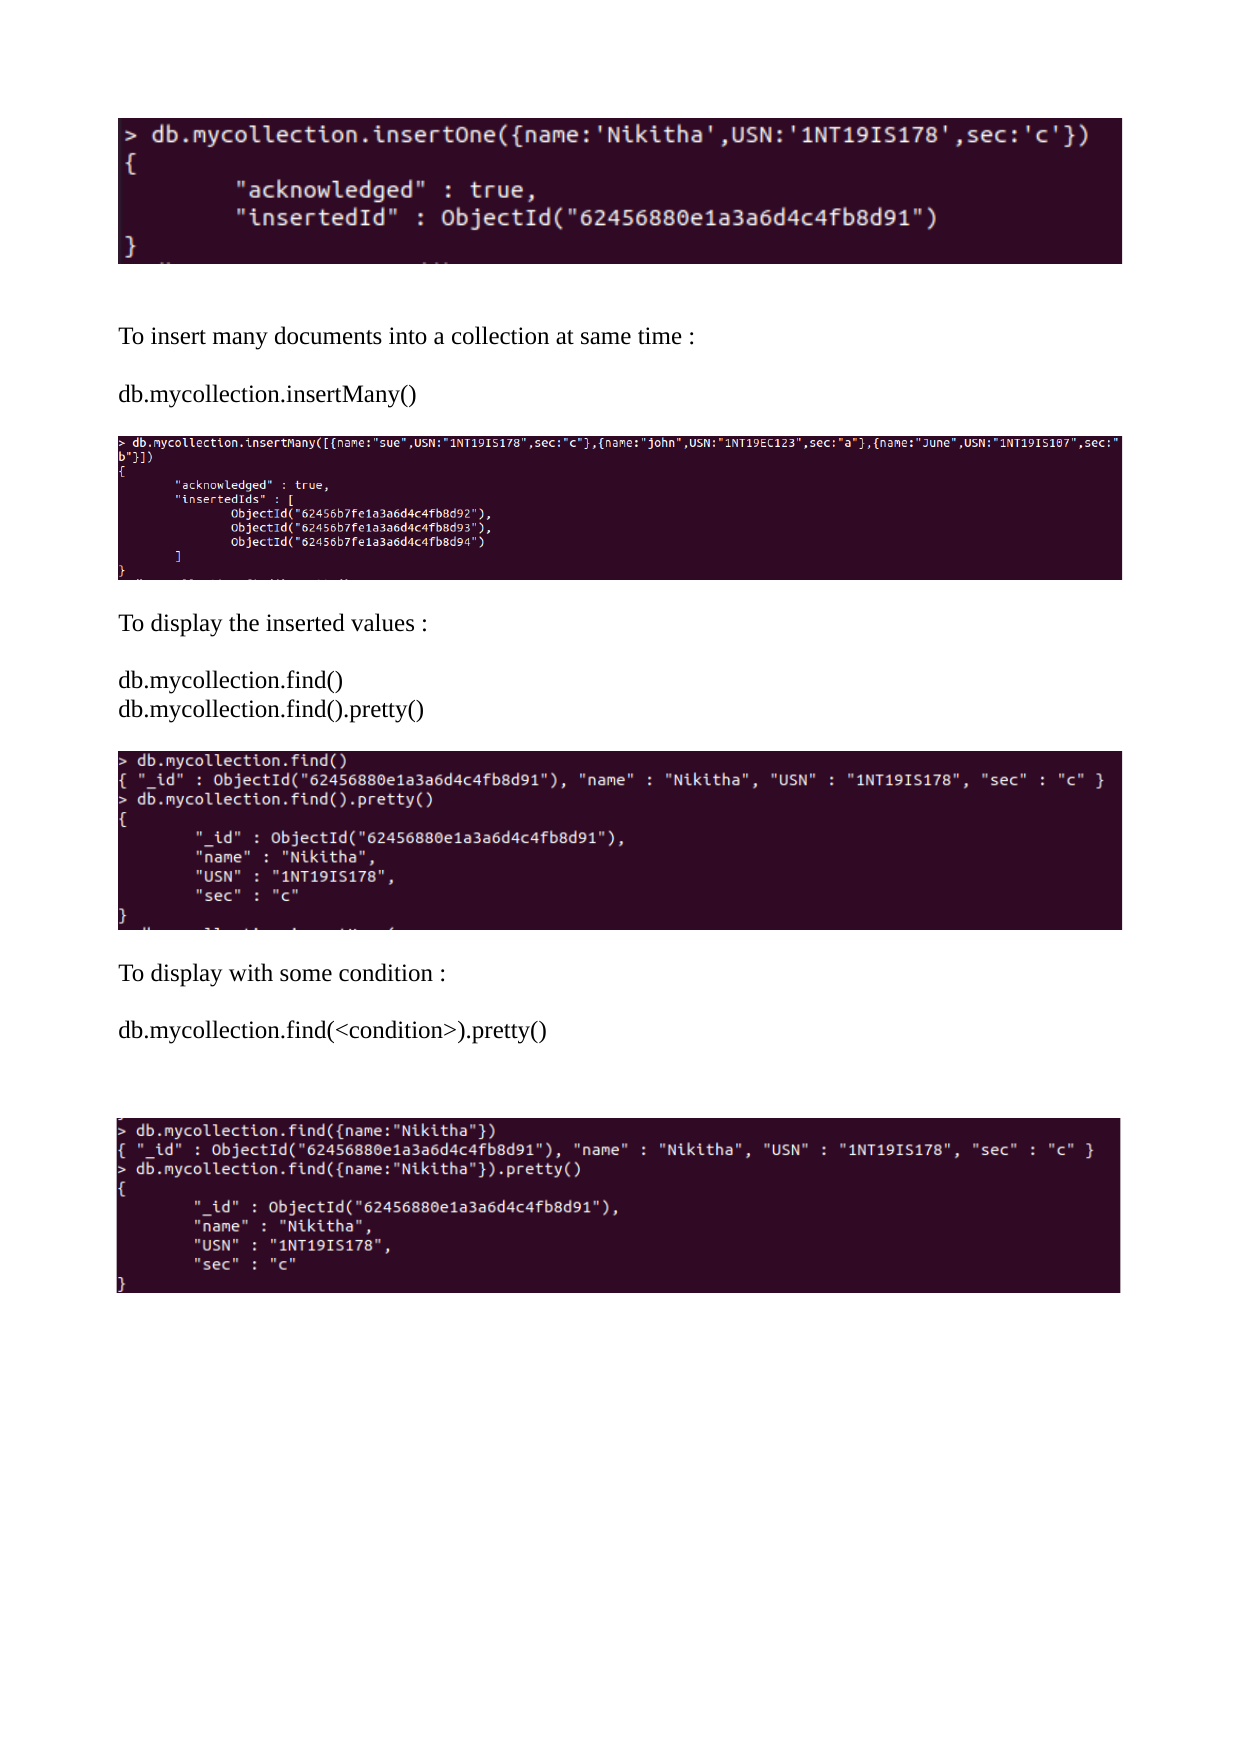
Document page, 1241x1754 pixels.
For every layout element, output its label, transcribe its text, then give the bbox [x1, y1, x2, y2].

picture [116, 1118, 1121, 1293]
text db.mycollection.find() [118, 666, 1122, 694]
text To display the inserted values : [118, 608, 1122, 637]
picture [118, 751, 1123, 930]
text db.mycollection.find(<condition>).pretty() [118, 1016, 1122, 1044]
picture [118, 436, 1123, 580]
text To insert many documents into a collection at same time : [118, 321, 1122, 350]
text To display with some condition : [118, 958, 1122, 987]
text db.mycollection.insertMany() [118, 379, 1122, 407]
picture [118, 118, 1123, 264]
text db.mycollection.find().pretty() [118, 694, 1122, 723]
